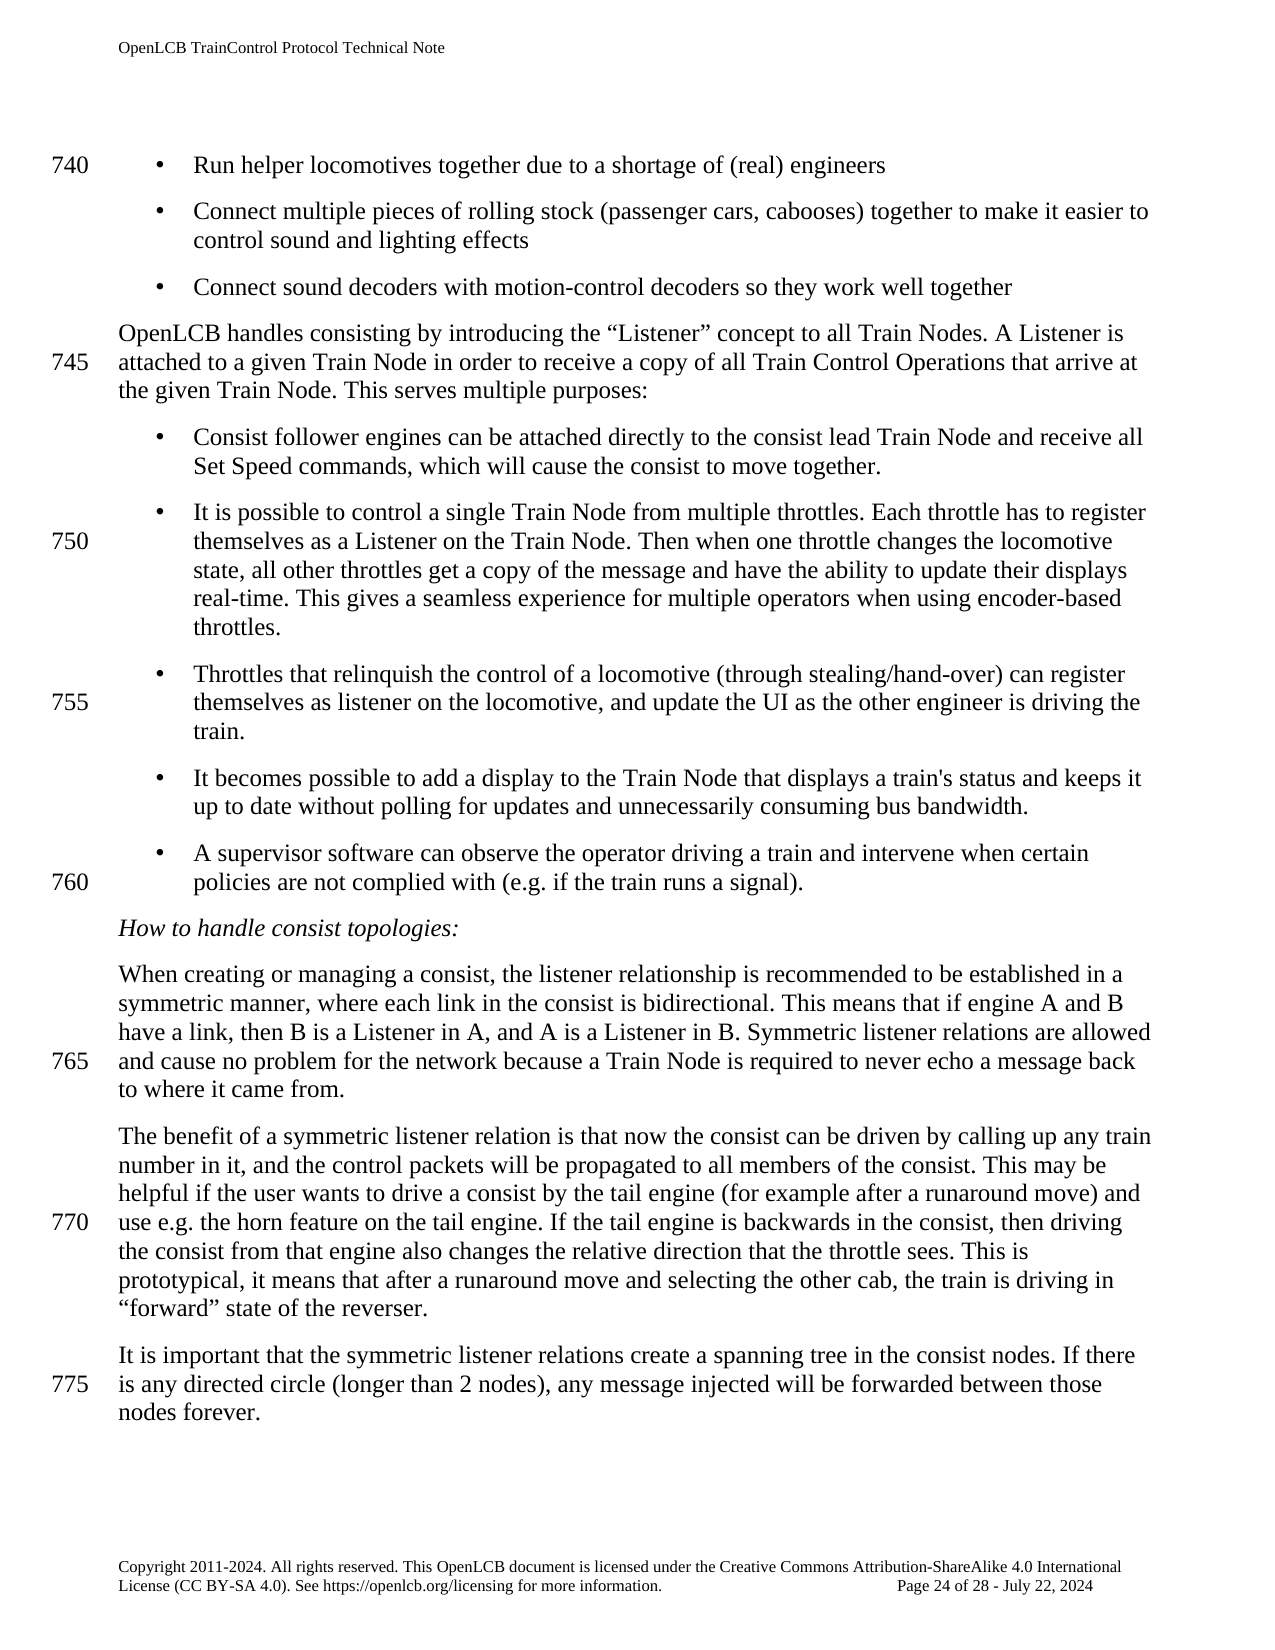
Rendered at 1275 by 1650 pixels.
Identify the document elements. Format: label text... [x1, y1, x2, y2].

list It is possible to control a single Train Node from multiple throttles. Each throttle has to register themselves as a Listener on the Train Node. Then when one throttle changes the locomotive state, all other throttles get a copy of the message and have the ability to update their displays real-time. This gives a seamless experience for multiple operators when using encoder-based throttles. [156, 497, 1157, 641]
text When creating or managing a consist, the listener relationship is recommended to be established in a symmetric manner, where each link in the consist is bidirectional. This means that if engine A and B have a link, then B is a Listener in A, and A is a Listener in B. Symmetric listener relations are allowed and cause no problem for the network because a Train Node is required to never echo a message back to where it came from. [118, 959, 1157, 1103]
list Throttles that relinquish the control of a locomotive (through stealing/hand-over) can register themselves as listener on the locomotive, and update the UI as the other engineer is driving the train. [156, 659, 1157, 745]
list Run helper locomotives together due to a shortage of (real) engineers [156, 150, 1157, 179]
list It becomes possible to add a display to the Train Node that displays a train's status and keeps it up to date without polling for updates and unnecessarily consuming bus bandwidth. [156, 763, 1157, 820]
text How to handle consist topologies: [118, 913, 1157, 942]
list Consist follower engines can be attached directly to the consist lead Train Node and receive all Set Speed commands, which will cause the consist to move together. [156, 422, 1157, 479]
list Connect multiple pieces of rolling stock (passenger cars, cabooses) together to make it easier to control sound and lighting effects [156, 196, 1157, 254]
list Connect sound decoders with motion-control decoders so they work well together [156, 272, 1157, 300]
text The benefit of a symmetric listener relation is that now the consist can be driven by calling up any train number in it, and the control packets will be propagated to all members of the consist. This may be helpful if the user wants to drive a consist by the tail engine (for example after a runaround move) and use e.g. the horn feature on the tail engine. If the tail engine is backwards in the consist, then driving the consist from that engine also changes the relative direction that the throttle sees. This is prototypical, it means that after a runaround move and selecting the other cab, the train is driving in “forward” state of the reverser. [118, 1121, 1157, 1322]
text It is important that the symmetric listener relations create a spanning tree in the consist nodes. If there is any directed circle (longer than 2 nodes), any message injected will be forwarded between those nodes forever. [118, 1340, 1157, 1426]
list A supervisor software can observe the operator driving a train and intervene when certain policies are not complied with (e.g. if the train runs a signal). [156, 838, 1157, 895]
text OpenLCB handles consisting by introducing the “Listener” concept to all Train Nodes. A Listener is attached to a given Train Node in order to receive a copy of all Train Control Operations that arrive at the given Train Node. This serves multiple purposes: [118, 318, 1157, 404]
